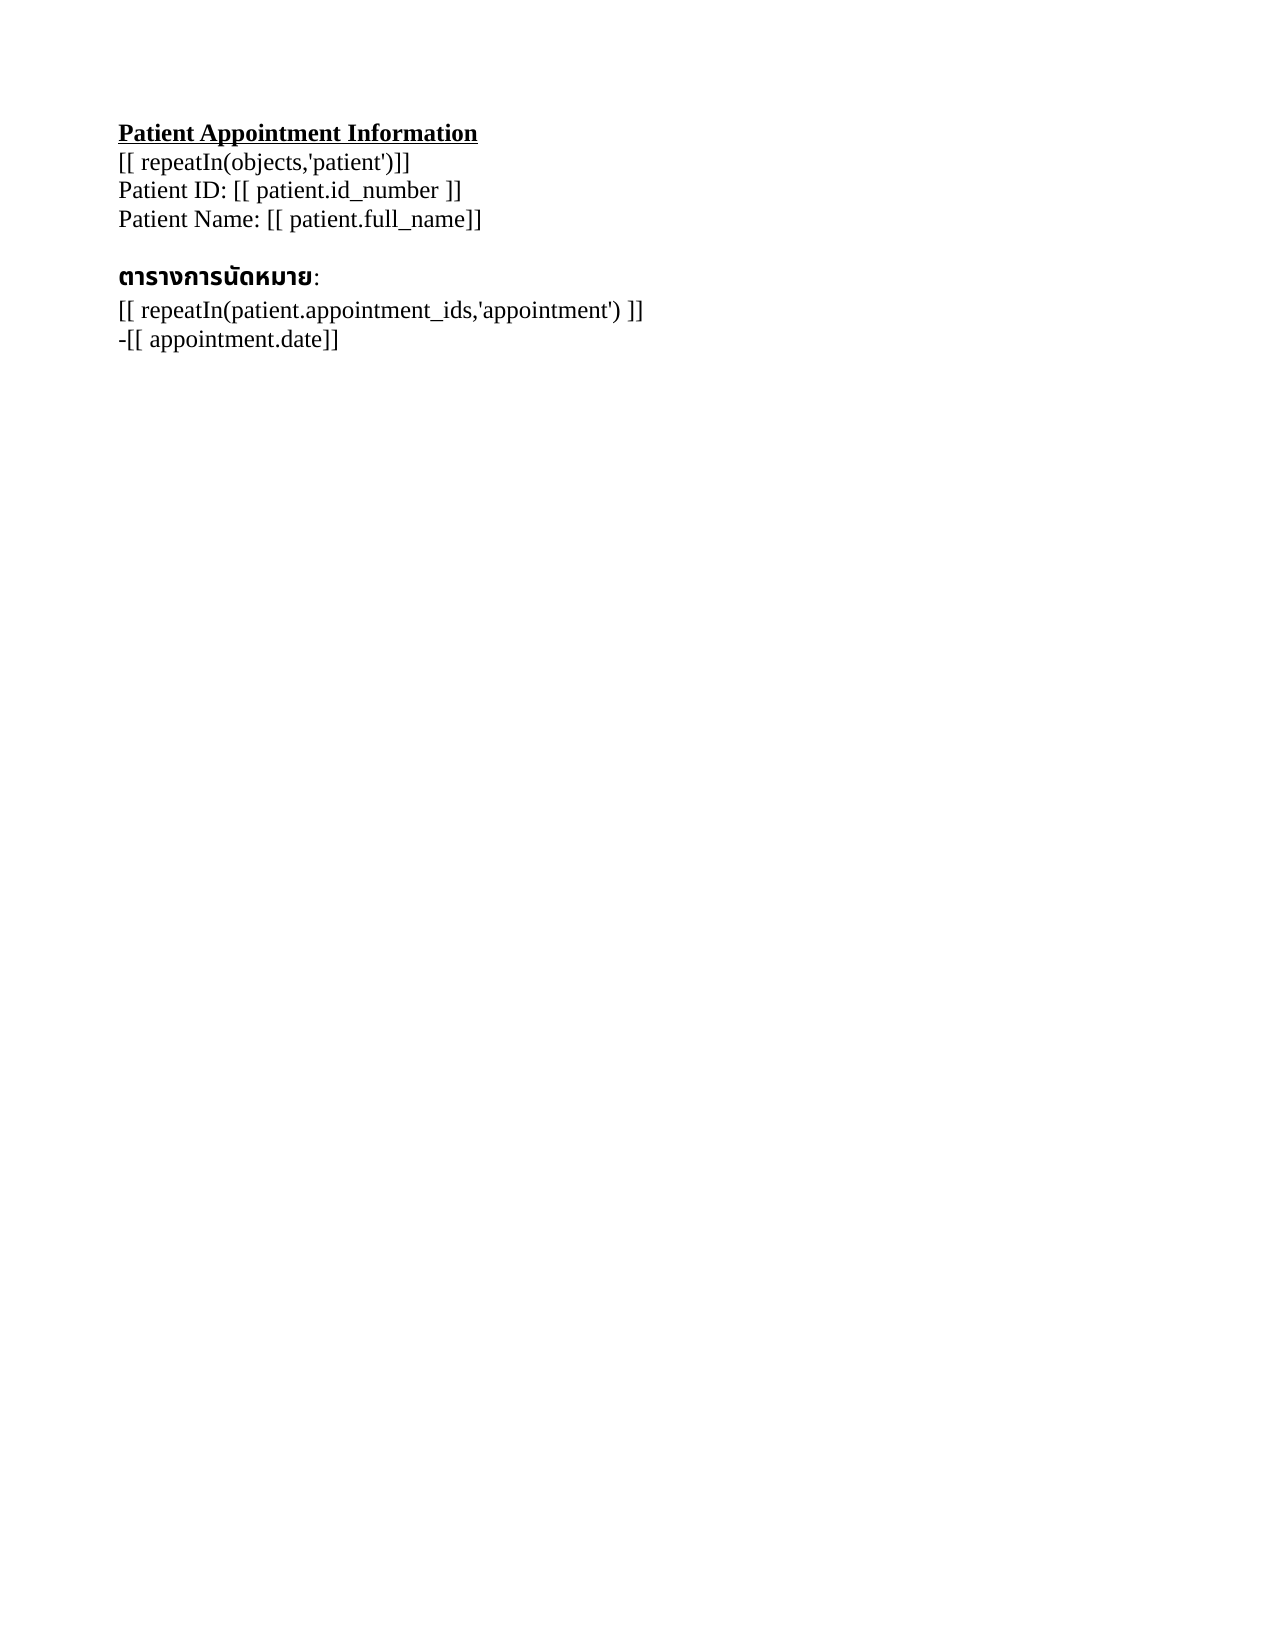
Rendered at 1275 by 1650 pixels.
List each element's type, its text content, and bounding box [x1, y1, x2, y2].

text [[ repeatIn(patient.appointment_ids,'appointment') ]] [118, 295, 1157, 324]
text -[[ appointment.date]] [118, 324, 1157, 353]
text Patient ID: [[ patient.id_number ]] [118, 176, 1157, 204]
text Patient Appointment Information [118, 118, 1157, 147]
text Patient Name: [[ patient.full_name]] [118, 204, 1157, 233]
text ตารางการนัดหมาย: [118, 262, 1157, 295]
text [[ repeatIn(objects,'patient')]] [118, 147, 1157, 176]
